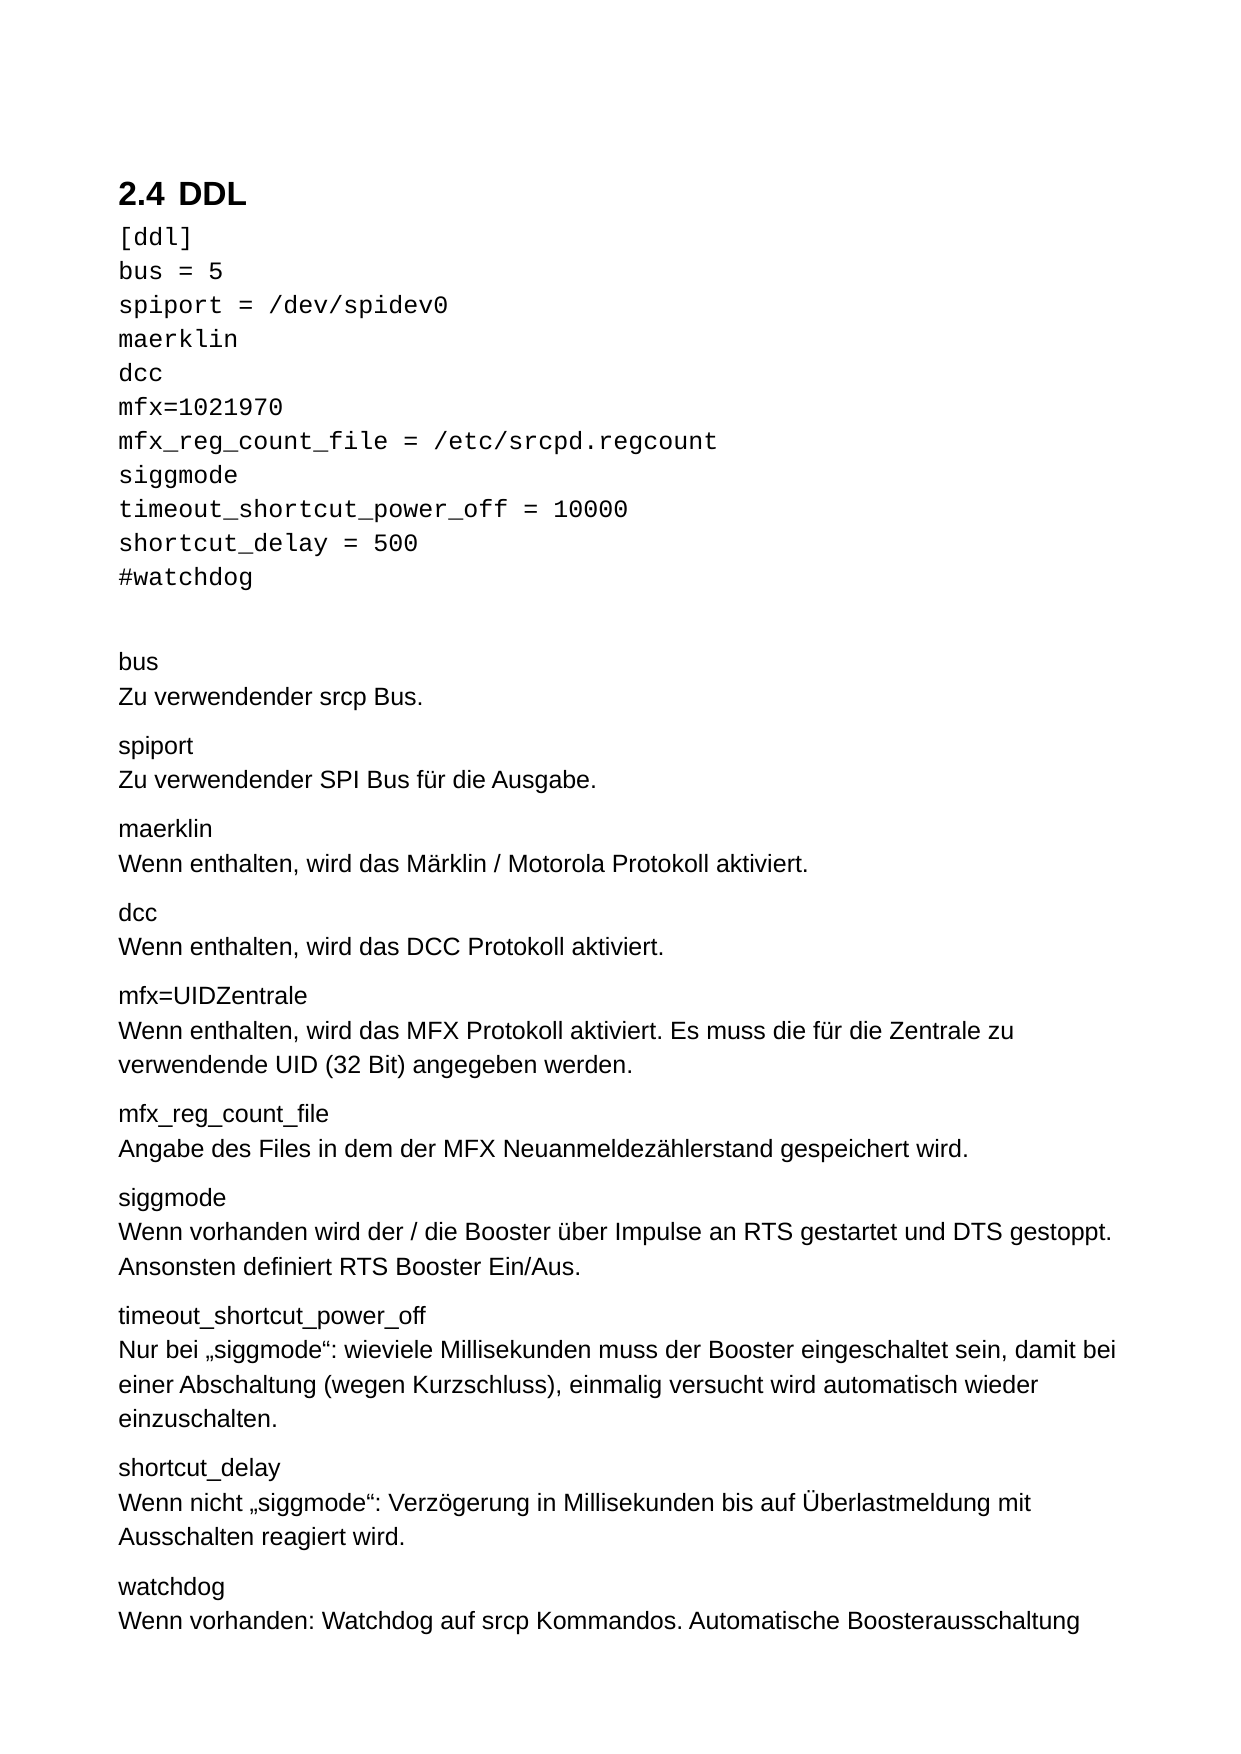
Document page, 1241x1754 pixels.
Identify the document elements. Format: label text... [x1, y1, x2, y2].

text #watchdog [118, 564, 1122, 592]
text mfx_reg_count_file = /etc/srcpd.regcount [118, 428, 1122, 457]
text bus Zu verwendender srcp Bus. [118, 647, 1122, 710]
text mfx=UIDZentrale Wenn enthalten, wird das MFX Protokoll aktiviert. Es muss die für die Zentrale zu verwendende UID (32 Bit) angegeben werden. [118, 981, 1122, 1079]
text mfx_reg_count_file Angabe des Files in dem der MFX Neuanmeldezählerstand gespeichert wird. [118, 1099, 1122, 1163]
text maerklin [118, 326, 1122, 355]
subtitle DDL [118, 173, 1122, 212]
text dcc [118, 360, 1122, 389]
text timeout_shortcut_power_off Nur bei „siggmode“: wieviele Millisekunden muss der Booster eingeschaltet sein, damit bei einer Abschaltung (wegen Kurzschluss), einmalig versucht wird automatisch wieder einzuschalten. [118, 1301, 1122, 1433]
text dcc Wenn enthalten, wird das DCC Protokoll aktiviert. [118, 898, 1122, 961]
text mfx=1021970 [118, 394, 1122, 423]
text [ddl] [118, 224, 1122, 253]
text bus = 5 [118, 258, 1122, 287]
text siggmode [118, 462, 1122, 491]
text spiport Zu verwendender SPI Bus für die Ausgabe. [118, 731, 1122, 794]
text shortcut_delay Wenn nicht „siggmode“: Verzögerung in Millisekunden bis auf Überlastmeldung mit Ausschalten reagiert wird. [118, 1453, 1122, 1551]
text shortcut_delay = 500 [118, 530, 1122, 558]
text spiport = /dev/spidev0 [118, 292, 1122, 321]
text siggmode Wenn vorhanden wird der / die Booster über Impulse an RTS gestartet und DTS gestoppt. Ansonsten definiert RTS Booster Ein/Aus. [118, 1183, 1122, 1281]
text timeout_shortcut_power_off = 10000 [118, 496, 1122, 524]
text watchdog Wenn vorhanden: Watchdog auf srcp Kommandos. Automatische Boosterausschaltung [118, 1571, 1122, 1635]
text maerklin Wenn enthalten, wird das Märklin / Motorola Protokoll aktiviert. [118, 814, 1122, 877]
